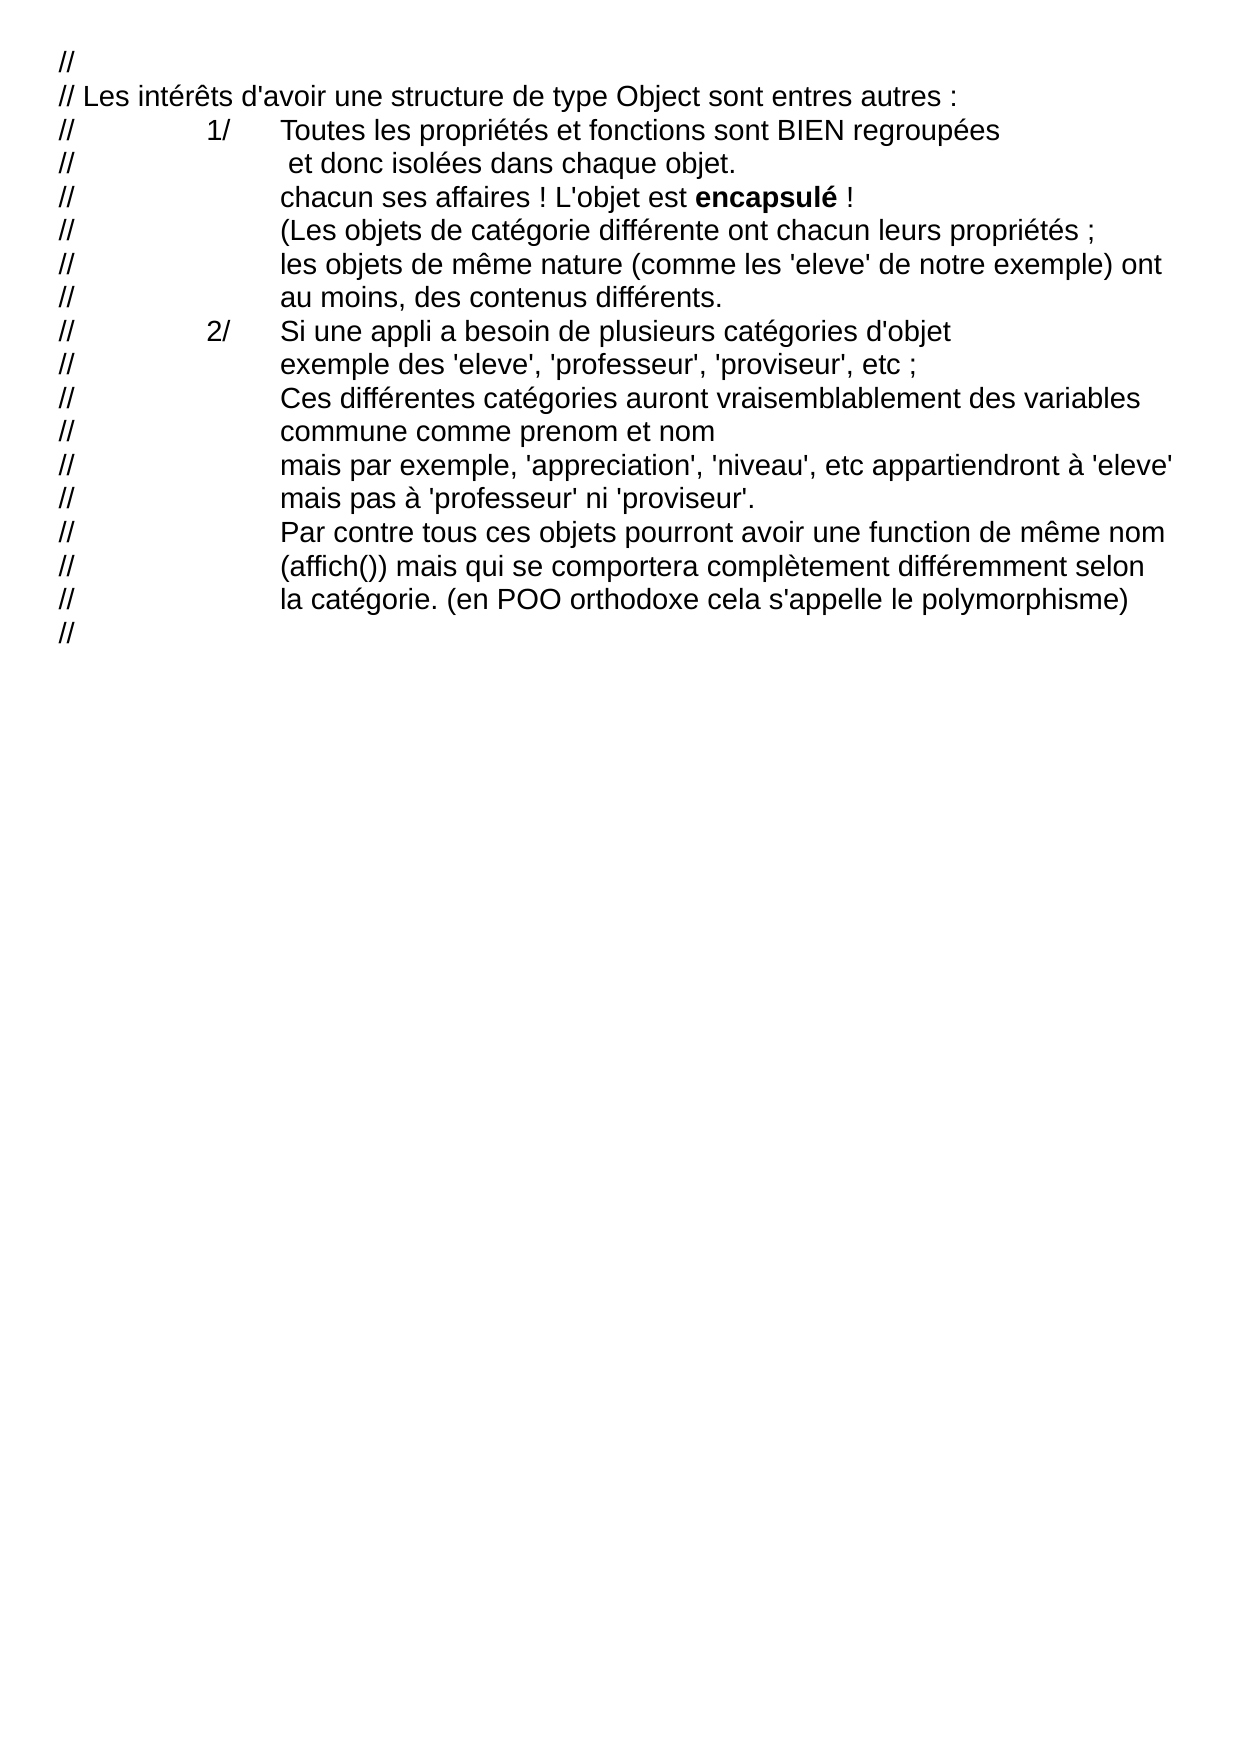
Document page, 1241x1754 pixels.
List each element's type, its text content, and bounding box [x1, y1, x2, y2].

text // au moins, des contenus différents. [58, 280, 1193, 314]
text // [58, 45, 1193, 79]
text // Les intérêts d'avoir une structure de type Object sont entres autres : [58, 79, 1193, 112]
text // (affich()) mais qui se comportera complètement différemment selon [58, 548, 1193, 582]
text // 1/ Toutes les propriétés et fonctions sont BIEN regroupées [58, 112, 1193, 146]
text // Ces différentes catégories auront vraisemblablement des variables [58, 381, 1193, 414]
text // exemple des 'eleve', 'professeur', 'proviseur', etc ; [58, 347, 1193, 381]
text // mais par exemple, 'appreciation', 'niveau', etc appartiendront à 'eleve' [58, 448, 1193, 481]
text // (Les objets de catégorie différente ont chacun leurs propriétés ; [58, 213, 1193, 247]
text // [58, 616, 1193, 649]
text // chacun ses affaires ! L'objet est encapsulé ! [58, 179, 1193, 213]
text // la catégorie. (en POO orthodoxe cela s'appelle le polymorphisme) [58, 582, 1193, 616]
text // mais pas à 'professeur' ni 'proviseur'. [58, 481, 1193, 515]
text // les objets de même nature (comme les 'eleve' de notre exemple) ont [58, 247, 1193, 280]
text // 2/ Si une appli a besoin de plusieurs catégories d'objet [58, 314, 1193, 347]
text // Par contre tous ces objets pourront avoir une function de même nom [58, 515, 1193, 548]
text // et donc isolées dans chaque objet. [58, 146, 1193, 179]
text // commune comme prenom et nom [58, 414, 1193, 448]
